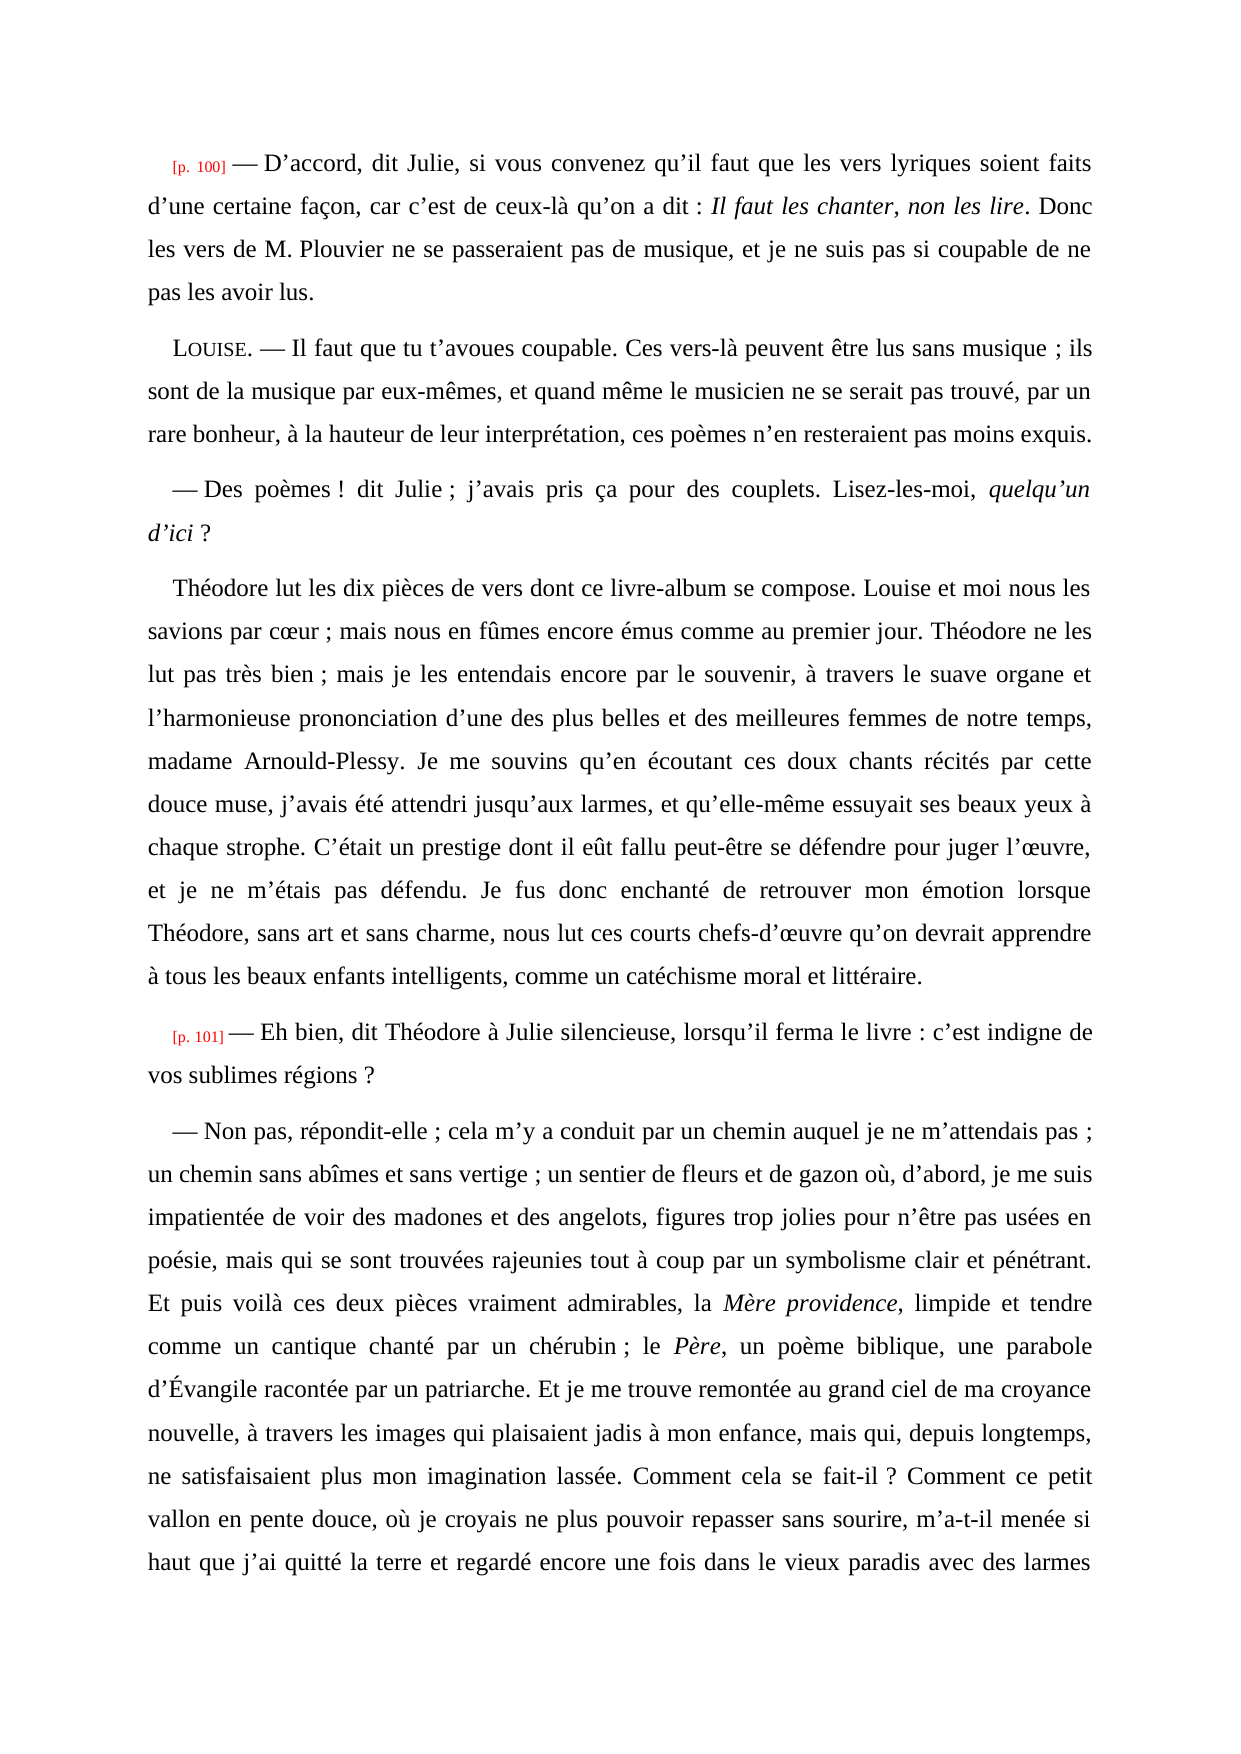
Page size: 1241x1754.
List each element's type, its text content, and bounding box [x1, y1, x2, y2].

text Louise. — Il faut que tu t’avoues coupable. Ces vers-là peuvent être lus sans musique ; ils sont de la musique par eux-mêmes, et quand même le musicien ne se serait pas trouvé, par un rare bonheur, à la hauteur de leur interprétation, ces poèmes n’en resteraient pas moins exquis. [148, 333, 1093, 448]
text — Des poèmes ! dit Julie ; j’avais pris ça pour des couplets. Lisez-les-moi, quelqu’un d’ici ? [148, 474, 1093, 546]
text [p. 101] — Eh bien, dit Théodore à Julie silencieuse, lorsqu’il ferma le livre : c’est indigne de vos sublimes régions ? [148, 1017, 1093, 1089]
text — Non pas, répondit-elle ; cela m’y a conduit par un chemin auquel je ne m’attendais pas ; un chemin sans abîmes et sans vertige ; un sentier de fleurs et de gazon où, d’abord, je me suis impatientée de voir des madones et des angelots, figures trop jolies pour n’être pas usées en poésie, mais qui se sont trouvées rajeunies tout à coup par un symbolisme clair et pénétrant. Et puis voilà ces deux pièces vraiment admirables, la Mère providence, limpide et tendre comme un cantique chanté par un chérubin ; le Père, un poème biblique, une parabole d’Évangile racontée par un patriarche. Et je me trouve remontée au grand ciel de ma croyance nouvelle, à travers les images qui plaisaient jadis à mon enfance, mais qui, depuis longtemps, ne satisfaisaient plus mon imagination lassée. Comment cela se fait-il ? Comment ce petit vallon en pente douce, où je croyais ne plus pouvoir repasser sans sourire, m’a-t-il menée si haut que j’ai quitté la terre et regardé encore une fois dans le vieux paradis avec des larmes [148, 1116, 1093, 1576]
text Théodore lut les dix pièces de vers dont ce livre-album se compose. Louise et moi nous les savions par cœur ; mais nous en fûmes encore émus comme au premier jour. Théodore ne les lut pas très bien ; mais je les entendais encore par le souvenir, à travers le suave organe et l’harmonieuse prononciation d’une des plus belles et des meilleures femmes de notre temps, madame Arnould-Plessy. Je me souvins qu’en écoutant ces doux chants récités par cette douce muse, j’avais été attendri jusqu’aux larmes, et qu’elle-même essuyait ses beaux yeux à chaque strophe. C’était un prestige dont il eût fallu peut-être se défendre pour juger l’œuvre, et je ne m’étais pas défendu. Je fus donc enchanté de retrouver mon émotion lorsque Théodore, sans art et sans charme, nous lut ces courts chefs-d’œuvre qu’on devrait apprendre à tous les beaux enfants intelligents, comme un catéchisme moral et littéraire. [148, 573, 1093, 990]
text [p. 100] — D’accord, dit Julie, si vous convenez qu’il faut que les vers lyriques soient faits d’une certaine façon, car c’est de ceux-là qu’on a dit : Il faut les chanter, non les lire. Donc les vers de M. Plouvier ne se passeraient pas de musique, et je ne suis pas si coupable de ne pas les avoir lus. [148, 148, 1093, 306]
